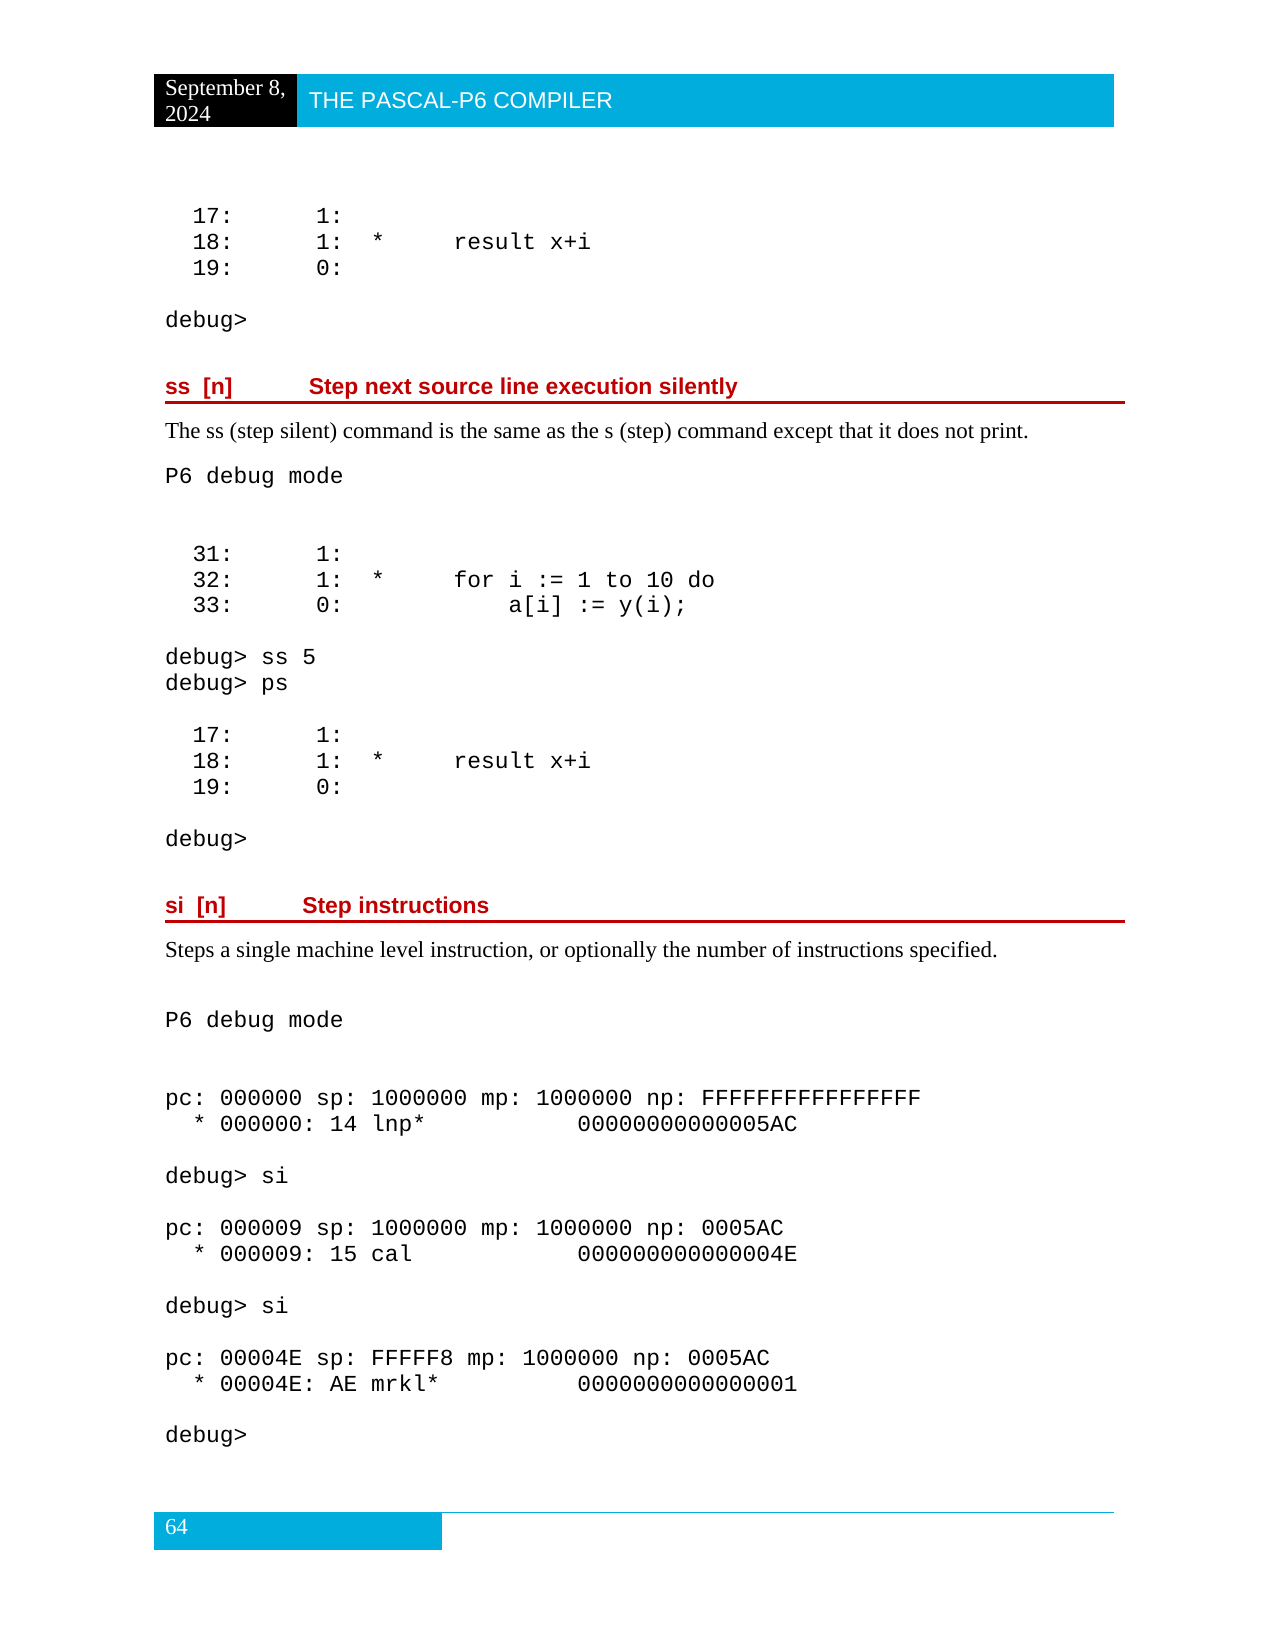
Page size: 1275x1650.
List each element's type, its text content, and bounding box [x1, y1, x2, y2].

text 18: 1: * result x+i [165, 749, 1125, 775]
subtitle ss [n] Step next source line execution silently [165, 373, 1125, 401]
text 17: 1: [165, 723, 1125, 749]
text 19: 0: [165, 775, 1125, 801]
text 17: 1: [165, 205, 1125, 231]
text * 000000: 14 lnp* 00000000000005AC [165, 1113, 1125, 1138]
text pc: 000009 sp: 1000000 mp: 1000000 np: 0005AC [165, 1216, 1125, 1242]
text debug> ss 5 [165, 646, 1125, 672]
text 32: 1: * for i := 1 to 10 do [165, 568, 1125, 594]
subtitle si [n] Step instructions [165, 892, 1125, 920]
text debug> ps [165, 672, 1125, 698]
text pc: 000000 sp: 1000000 mp: 1000000 np: FFFFFFFFFFFFFFFF [165, 1087, 1125, 1113]
text debug> [165, 827, 1125, 853]
text debug> [165, 308, 1125, 334]
text pc: 00004E sp: FFFFF8 mp: 1000000 np: 0005AC [165, 1346, 1125, 1372]
text debug> si [165, 1164, 1125, 1190]
text P6 debug mode [165, 1009, 1125, 1035]
text P6 debug mode [165, 464, 1125, 490]
text 33: 0: a[i] := y(i); [165, 594, 1125, 620]
text debug> [165, 1424, 1125, 1450]
text 19: 0: [165, 257, 1125, 283]
text Steps a single machine level instruction, or optionally the number of instructions specified. [165, 936, 1125, 962]
text debug> si [165, 1294, 1125, 1320]
text * 00004E: AE mrkl* 0000000000000001 [165, 1372, 1125, 1398]
text The ss (step silent) command is the same as the s (step) command except that it does not print. [165, 417, 1125, 443]
text * 000009: 15 cal 000000000000004E [165, 1242, 1125, 1268]
text 31: 1: [165, 542, 1125, 568]
text 18: 1: * result x+i [165, 231, 1125, 257]
